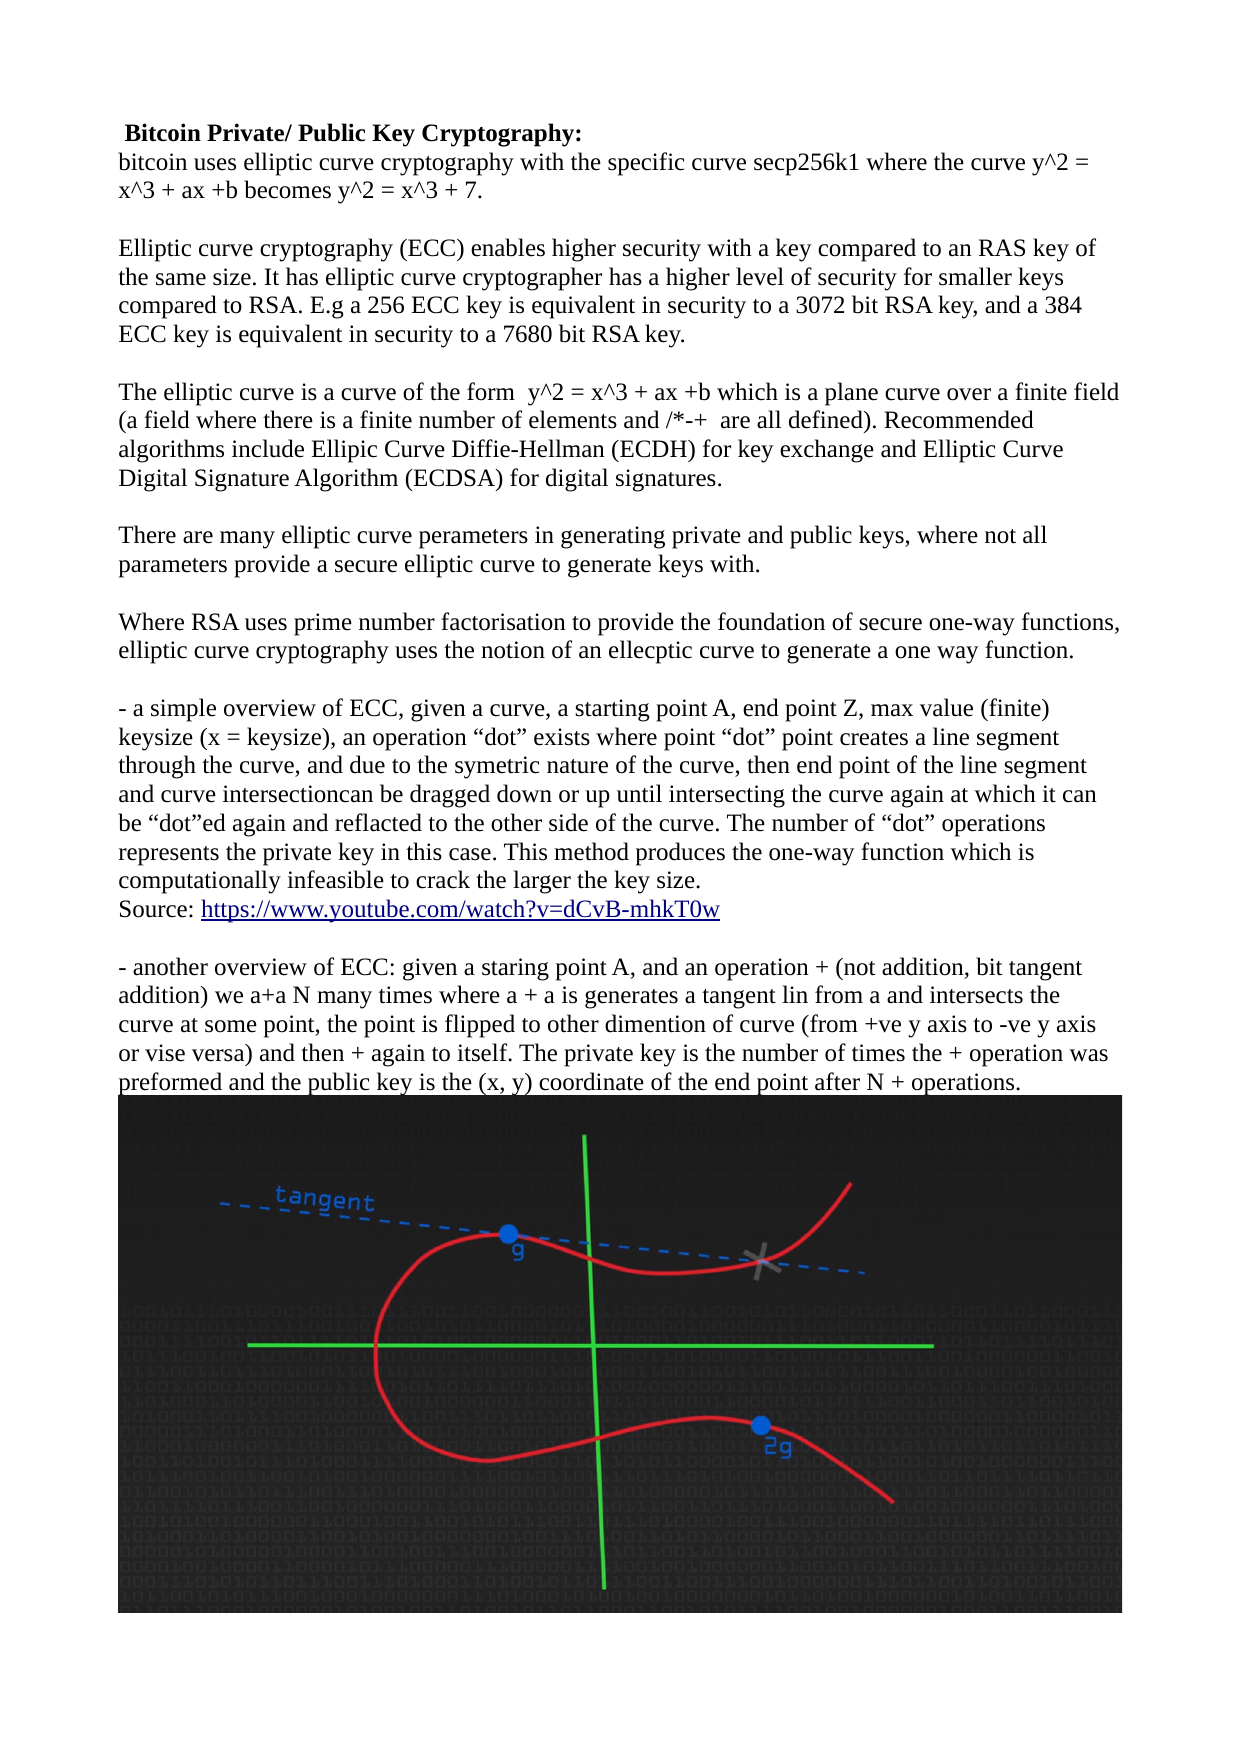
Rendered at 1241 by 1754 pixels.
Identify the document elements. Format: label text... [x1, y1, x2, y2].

text Where RSA uses prime number factorisation to provide the foundation of secure one-way functions, elliptic curve cryptography uses the notion of an ellecptic curve to generate a one way function. [118, 607, 1122, 664]
text There are many elliptic curve perameters in generating private and public keys, where not all parameters provide a secure elliptic curve to generate keys with. [118, 521, 1122, 578]
text Source: https://www.youtube.com/watch?v=dCvB-mhkT0w [118, 894, 1122, 923]
text - another overview of ECC: given a staring point A, and an operation + (not addition, bit tangent addition) we a+a N many times where a + a is generates a tangent lin from a and intersects the curve at some point, the point is flipped to other dimention of curve (from +ve y axis to -ve y axis or vise versa) and then + again to itself. The private key is the number of times the + operation was preformed and the public key is the (x, y) coordinate of the end point after N + operations. [118, 952, 1122, 1095]
text Bitcoin Private/ Public Key Cryptography: [118, 118, 1122, 147]
text - a simple overview of ECC, given a curve, a starting point A, end point Z, max value (finite) keysize (x = keysize), an operation “dot” exists where point “dot” point creates a line segment through the curve, and due to the symetric nature of the curve, then end point of the line segment and curve intersectioncan be dragged down or up until intersecting the curve again at which it can be “dot”ed again and reflacted to the other side of the curve. The number of “dot” operations represents the private key in this case. This method produces the one-way function which is computationally infeasible to crack the larger the key size. [118, 693, 1122, 894]
text bitcoin uses elliptic curve cryptography with the specific curve secp256k1 where the curve y^2 = x^3 + ax +b becomes y^2 = x^3 + 7. [118, 147, 1122, 204]
text The elliptic curve is a curve of the form y^2 = x^3 + ax +b which is a plane curve over a finite field (a field where there is a finite number of elements and /*-+ are all defined). Recommended algorithms include Ellipic Curve Diffie-Hellman (ECDH) for key exchange and Elliptic Curve Digital Signature Algorithm (ECDSA) for digital signatures. [118, 377, 1122, 492]
text Elliptic curve cryptography (ECC) enables higher security with a key compared to an RAS key of the same size. It has elliptic curve cryptographer has a higher level of security for smaller keys compared to RSA. E.g a 256 ECC key is equivalent in security to a 3072 bit RSA key, and a 384 ECC key is equivalent in security to a 7680 bit RSA key. [118, 233, 1122, 348]
picture [118, 1095, 1123, 1613]
